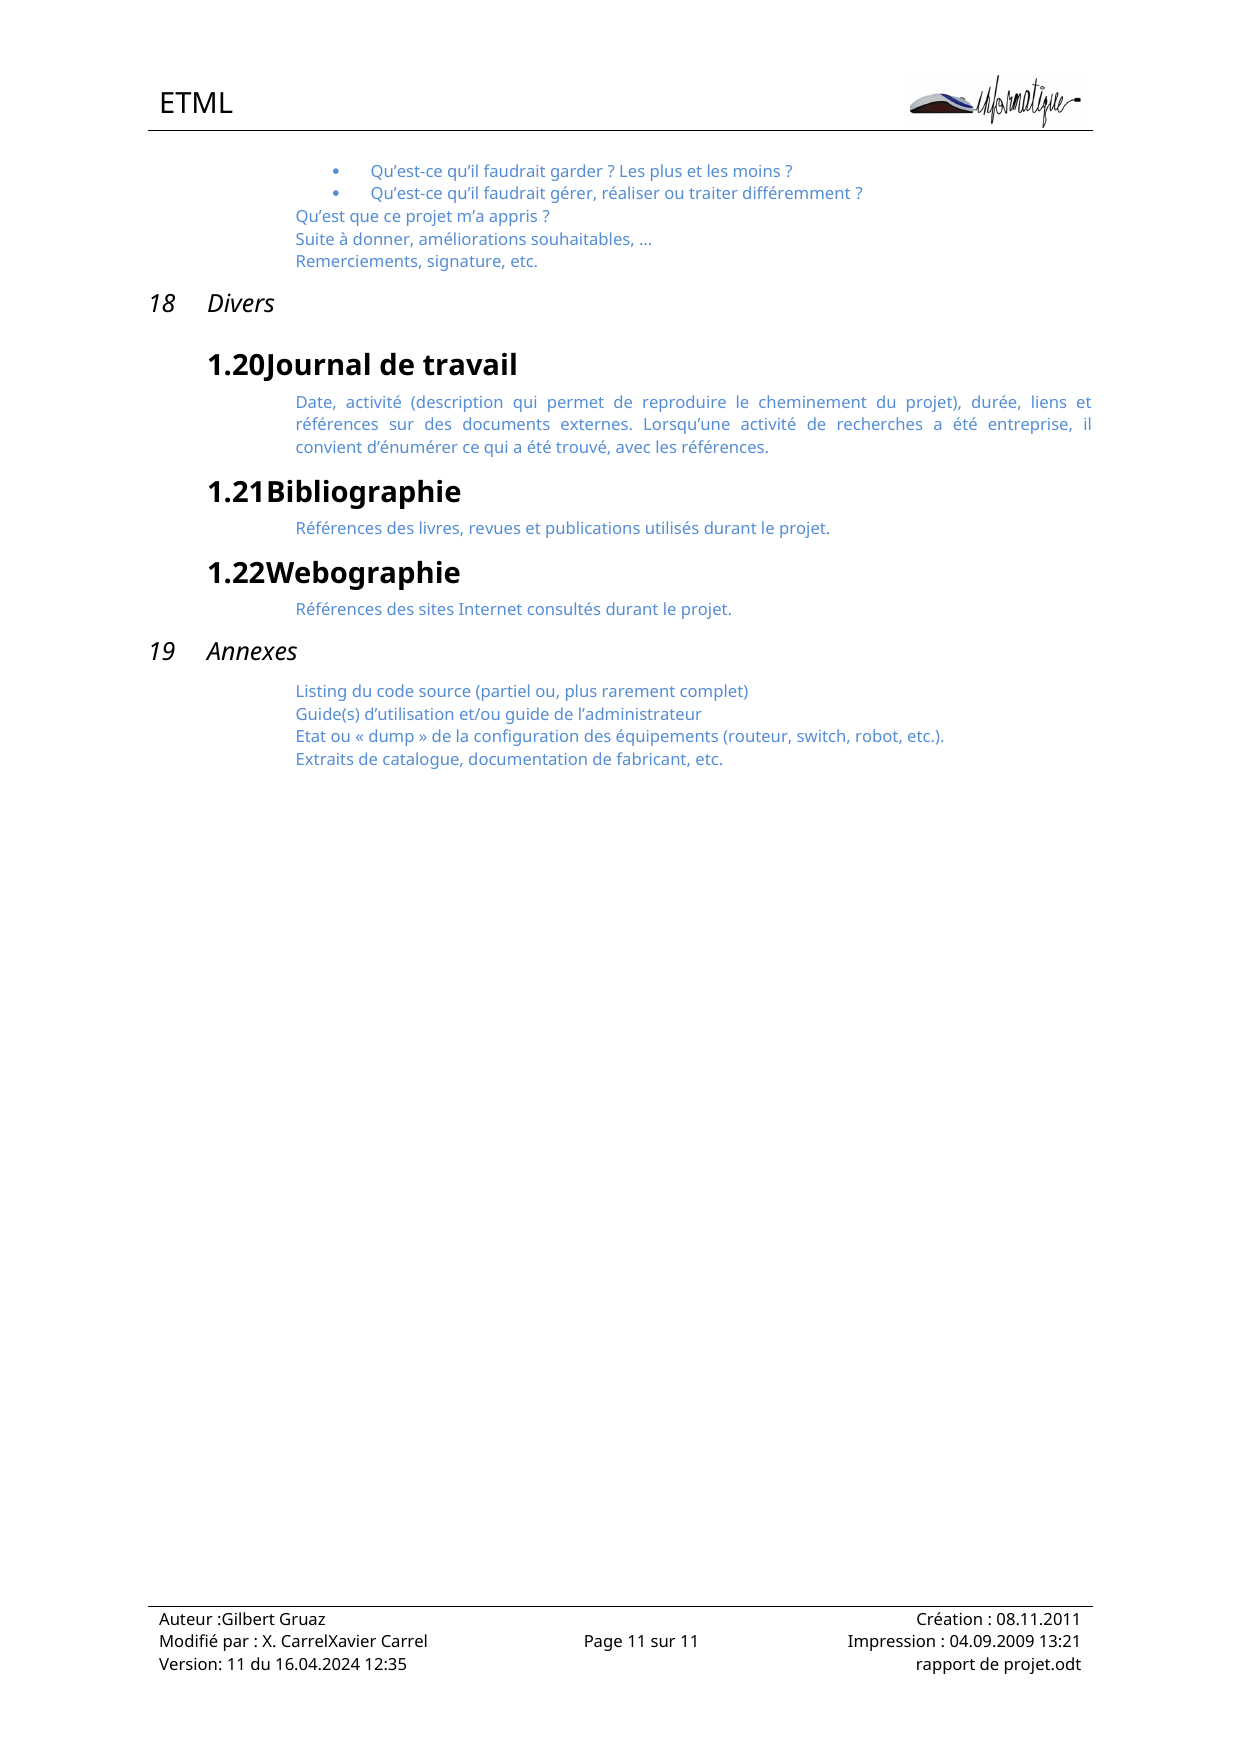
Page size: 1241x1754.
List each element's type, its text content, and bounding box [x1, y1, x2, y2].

list Bibliographie [207, 471, 1092, 511]
text Remerciements, signature, etc. [295, 250, 1092, 273]
text Références des livres, revues et publications utilisés durant le projet. [295, 517, 1092, 539]
text Listing du code source (partiel ou, plus rarement complet) [295, 680, 1092, 702]
list Journal de travail [207, 344, 1092, 384]
list Webographie [207, 552, 1092, 592]
text Suite à donner, améliorations souhaitables, … [295, 227, 1092, 250]
text Date, activité (description qui permet de reproduire le cheminement du projet), durée, liens et références sur des documents externes. Lorsqu’une activité de recherches a été entreprise, il convient d’énumérer ce qui a été trouvé, avec les références. [295, 390, 1092, 458]
text Références des sites Internet consultés durant le projet. [295, 598, 1092, 621]
text Etat ou « dump » de la configuration des équipements (routeur, switch, robot, etc.). [295, 725, 1092, 748]
text Qu’est que ce projet m’a appris ? [295, 204, 1092, 227]
text Guide(s) d’utilisation et/ou guide de l’administrateur [295, 702, 1092, 725]
list Qu’est-ce qu’il faudrait gérer, réaliser ou traiter différemment ? [333, 182, 1092, 204]
list Qu’est-ce qu’il faudrait garder ? Les plus et les moins ? [333, 159, 1092, 182]
text Extraits de catalogue, documentation de fabricant, etc. [295, 748, 1092, 771]
subtitle Annexes [148, 633, 1092, 667]
subtitle Divers [148, 285, 1092, 319]
